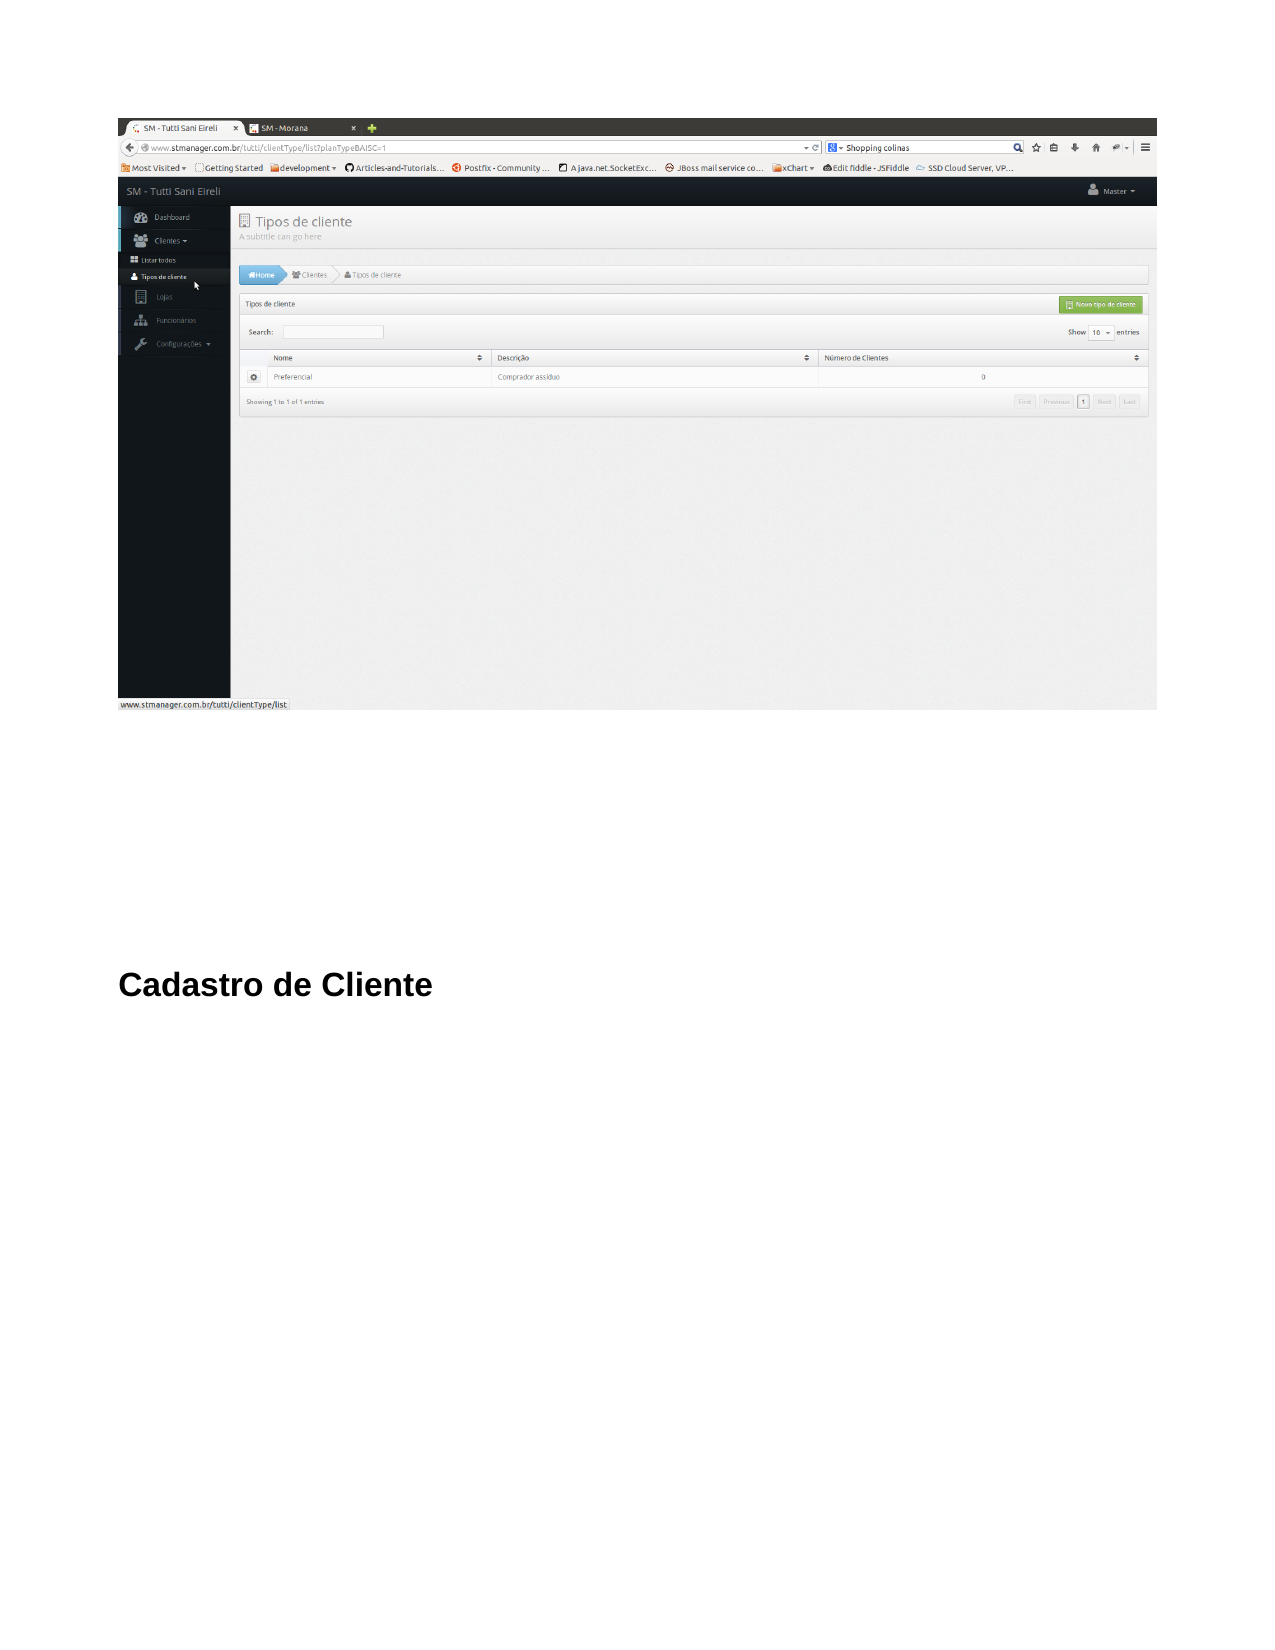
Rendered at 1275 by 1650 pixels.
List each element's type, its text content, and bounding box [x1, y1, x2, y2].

picture [118, 118, 1157, 710]
subtitle Cadastro de Cliente [118, 964, 1157, 1003]
